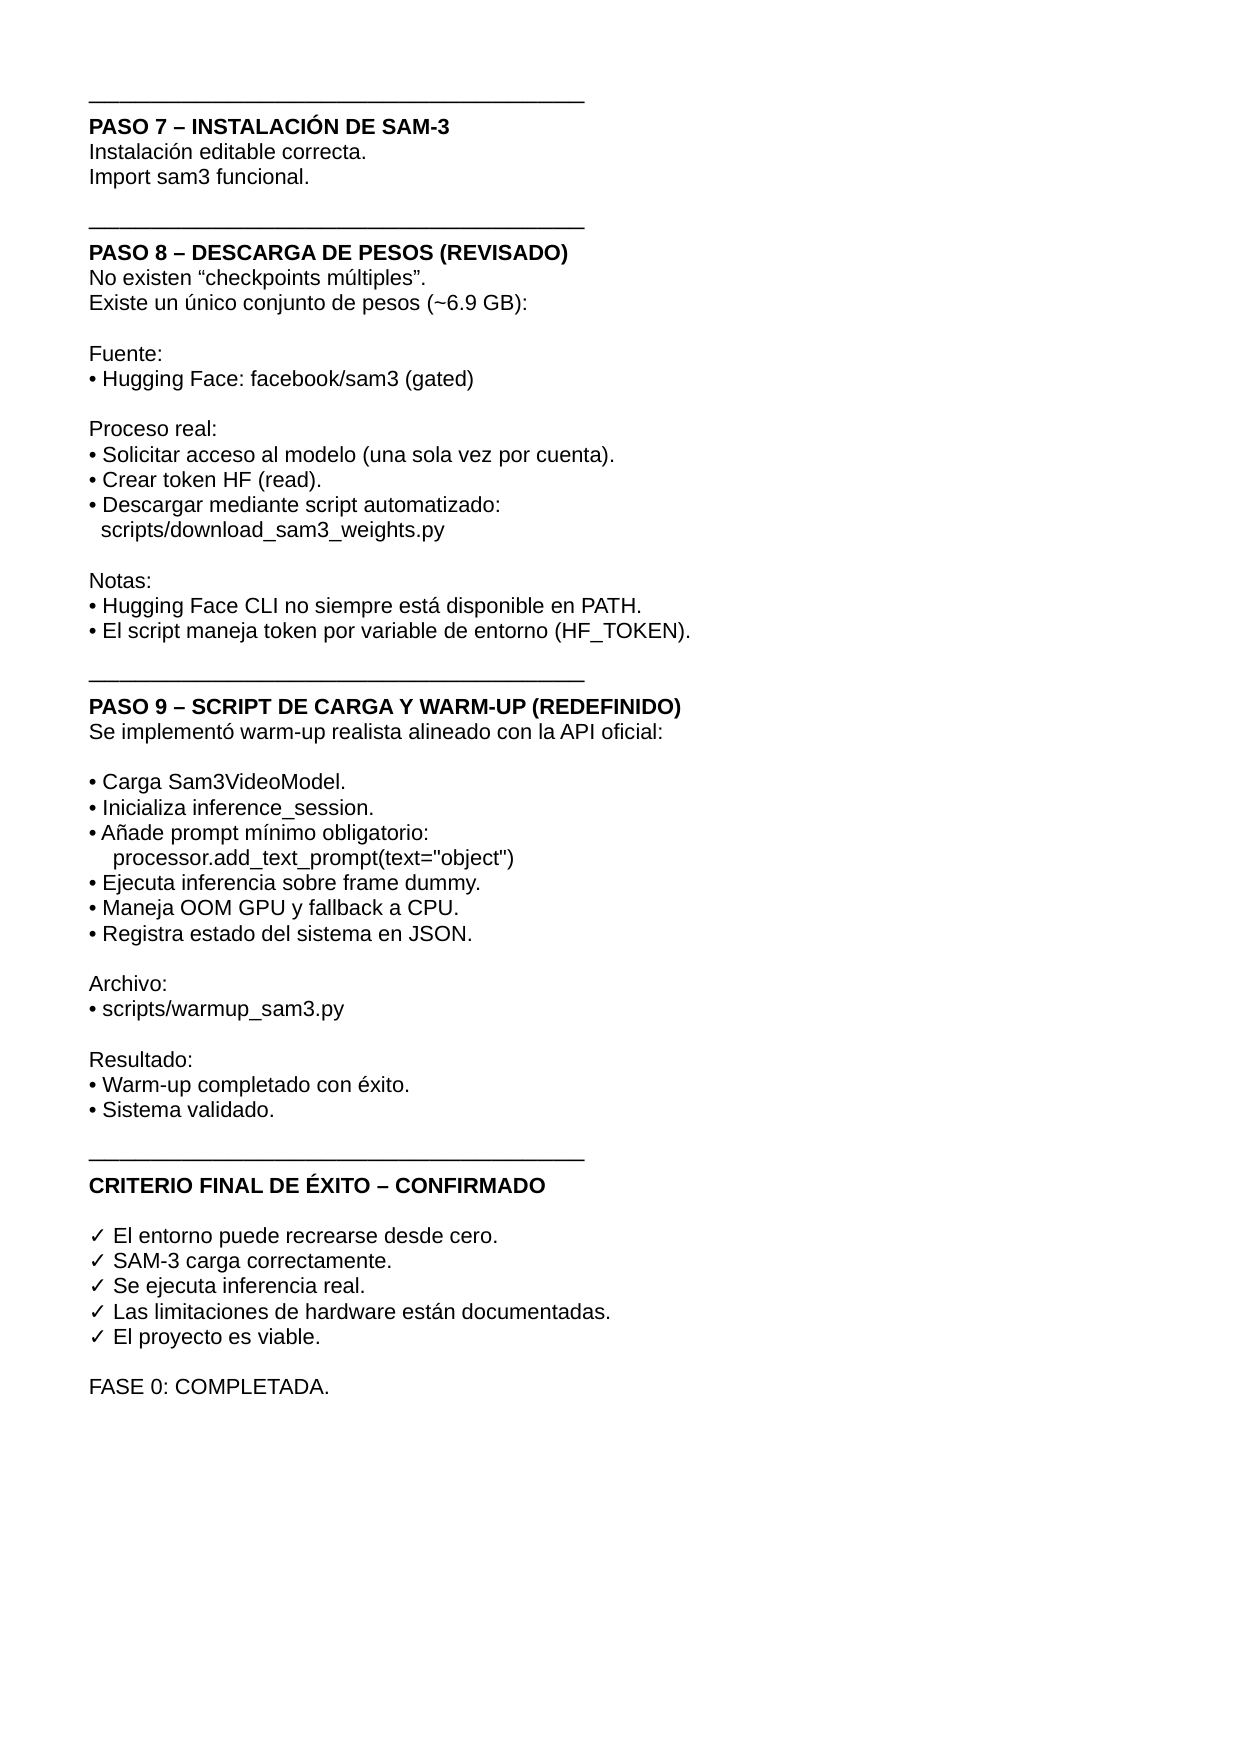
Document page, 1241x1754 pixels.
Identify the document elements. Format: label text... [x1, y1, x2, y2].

text Proceso real: [88, 416, 1152, 441]
text ✓ El proyecto es viable. [88, 1324, 1152, 1349]
text PASO 9 – SCRIPT DE CARGA Y WARM-UP (REDEFINIDO) [88, 693, 1152, 719]
text Fuente: [88, 341, 1152, 366]
text PASO 8 – DESCARGA DE PESOS (REVISADO) [88, 240, 1152, 265]
text ──────────────────────────────── [88, 88, 1152, 114]
text • Registra estado del sistema en JSON. [88, 920, 1152, 946]
text ✓ SAM-3 carga correctamente. [88, 1248, 1152, 1273]
text ──────────────────────────────── [88, 214, 1152, 240]
text scripts/download_sam3_weights.py [88, 517, 1152, 542]
text • Solicitar acceso al modelo (una sola vez por cuenta). [88, 441, 1152, 467]
text Se implementó warm-up realista alineado con la API oficial: [88, 719, 1152, 744]
text Resultado: [88, 1046, 1152, 1072]
text ✓ El entorno puede recrearse desde cero. [88, 1223, 1152, 1248]
text • Hugging Face CLI no siempre está disponible en PATH. [88, 593, 1152, 618]
text Import sam3 funcional. [88, 164, 1152, 189]
text PASO 7 – INSTALACIÓN DE SAM-3 [88, 114, 1152, 139]
text • Carga Sam3VideoModel. [88, 769, 1152, 794]
text Instalación editable correcta. [88, 139, 1152, 164]
text • Warm-up completado con éxito. [88, 1072, 1152, 1097]
text ──────────────────────────────── [88, 668, 1152, 693]
text Notas: [88, 567, 1152, 593]
text • Maneja OOM GPU y fallback a CPU. [88, 895, 1152, 920]
text ✓ Se ejecuta inferencia real. [88, 1273, 1152, 1298]
text • Ejecuta inferencia sobre frame dummy. [88, 870, 1152, 895]
text • Añade prompt mínimo obligatorio: [88, 819, 1152, 845]
text • Inicializa inference_session. [88, 794, 1152, 819]
text ✓ Las limitaciones de hardware están documentadas. [88, 1298, 1152, 1324]
text processor.add_text_prompt(text="object") [88, 845, 1152, 870]
text • Sistema validado. [88, 1097, 1152, 1122]
text • Crear token HF (read). [88, 467, 1152, 492]
text • El script maneja token por variable de entorno (HF_TOKEN). [88, 618, 1152, 643]
text • Hugging Face: facebook/sam3 (gated) [88, 366, 1152, 391]
text No existen “checkpoints múltiples”. [88, 265, 1152, 290]
text Existe un único conjunto de pesos (~6.9 GB): [88, 290, 1152, 315]
text • scripts/warmup_sam3.py [88, 996, 1152, 1021]
text FASE 0: COMPLETADA. [88, 1374, 1152, 1399]
text • Descargar mediante script automatizado: [88, 492, 1152, 517]
text ──────────────────────────────── [88, 1147, 1152, 1172]
text CRITERIO FINAL DE ÉXITO – CONFIRMADO [88, 1172, 1152, 1198]
text Archivo: [88, 971, 1152, 996]
